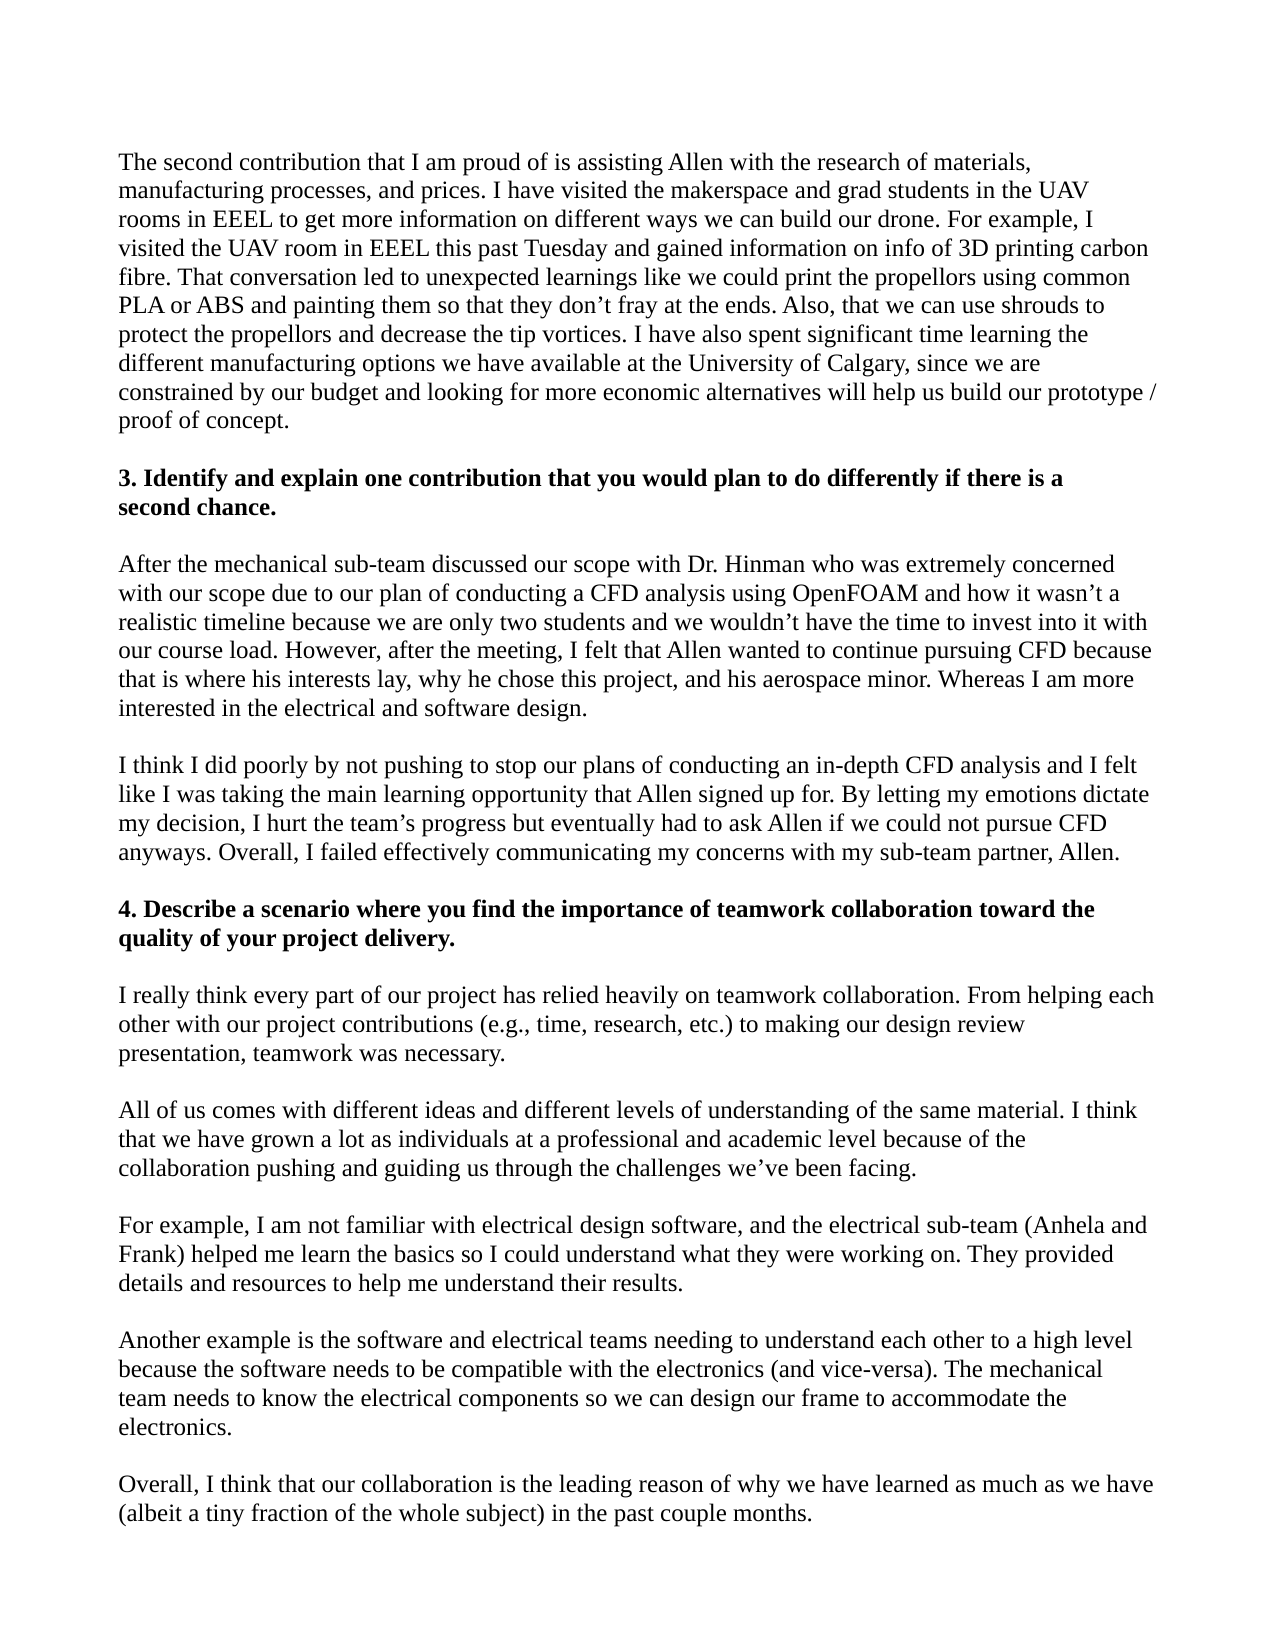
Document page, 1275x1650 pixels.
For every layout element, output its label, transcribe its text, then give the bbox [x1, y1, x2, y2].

text The second contribution that I am proud of is assisting Allen with the research of materials, manufacturing processes, and prices. I have visited the makerspace and grad students in the UAV rooms in EEEL to get more information on different ways we can build our drone. For example, I visited the UAV room in EEEL this past Tuesday and gained information on info of 3D printing carbon fibre. That conversation led to unexpected learnings like we could print the propellors using common PLA or ABS and painting them so that they don’t fray at the ends. Also, that we can use shrouds to protect the propellors and decrease the tip vortices. I have also spent significant time learning the different manufacturing options we have available at the University of Calgary, since we are constrained by our budget and looking for more economic alternatives will help us build our prototype / proof of concept. [118, 147, 1157, 434]
text All of us comes with different ideas and different levels of understanding of the same material. I think that we have grown a lot as individuals at a professional and academic level because of the collaboration pushing and guiding us through the challenges we’ve been facing. [118, 1096, 1157, 1182]
text I think I did poorly by not pushing to stop our plans of conducting an in-depth CFD analysis and I felt like I was taking the main learning opportunity that Allen signed up for. By letting my emotions dictate my decision, I hurt the team’s progress but eventually had to ask Allen if we could not pursue CFD anyways. Overall, I failed effectively communicating my concerns with my sub-team partner, Allen. [118, 751, 1157, 866]
text For example, I am not familiar with electrical design software, and the electrical sub-team (Anhela and Frank) helped me learn the basics so I could understand what they were working on. They provided details and resources to help me understand their results. [118, 1211, 1157, 1297]
text After the mechanical sub-team discussed our scope with Dr. Hinman who was extremely concerned with our scope due to our plan of conducting a CFD analysis using OpenFOAM and how it wasn’t a realistic timeline because we are only two students and we wouldn’t have the time to invest into it with our course load. However, after the meeting, I felt that Allen wanted to continue pursuing CFD because that is where his interests lay, why he chose this project, and his aerospace minor. Whereas I am more interested in the electrical and software design. [118, 549, 1157, 722]
text Another example is the software and electrical teams needing to understand each other to a high level because the software needs to be compatible with the electronics (and vice-versa). The mechanical team needs to know the electrical components so we can design our frame to accommodate the electronics. [118, 1326, 1157, 1441]
text I really think every part of our project has relied heavily on teamwork collaboration. From helping each other with our project contributions (e.g., time, research, etc.) to making our design review presentation, teamwork was necessary. [118, 981, 1157, 1067]
text 4. Describe a scenario where you find the importance of teamwork collaboration toward the quality of your project delivery. [118, 894, 1157, 952]
text 3. Identify and explain one contribution that you would plan to do differently if there is a second chance. [118, 463, 1157, 521]
text Overall, I think that our collaboration is the leading reason of why we have learned as much as we have (albeit a tiny fraction of the whole subject) in the past couple months. [118, 1469, 1157, 1527]
